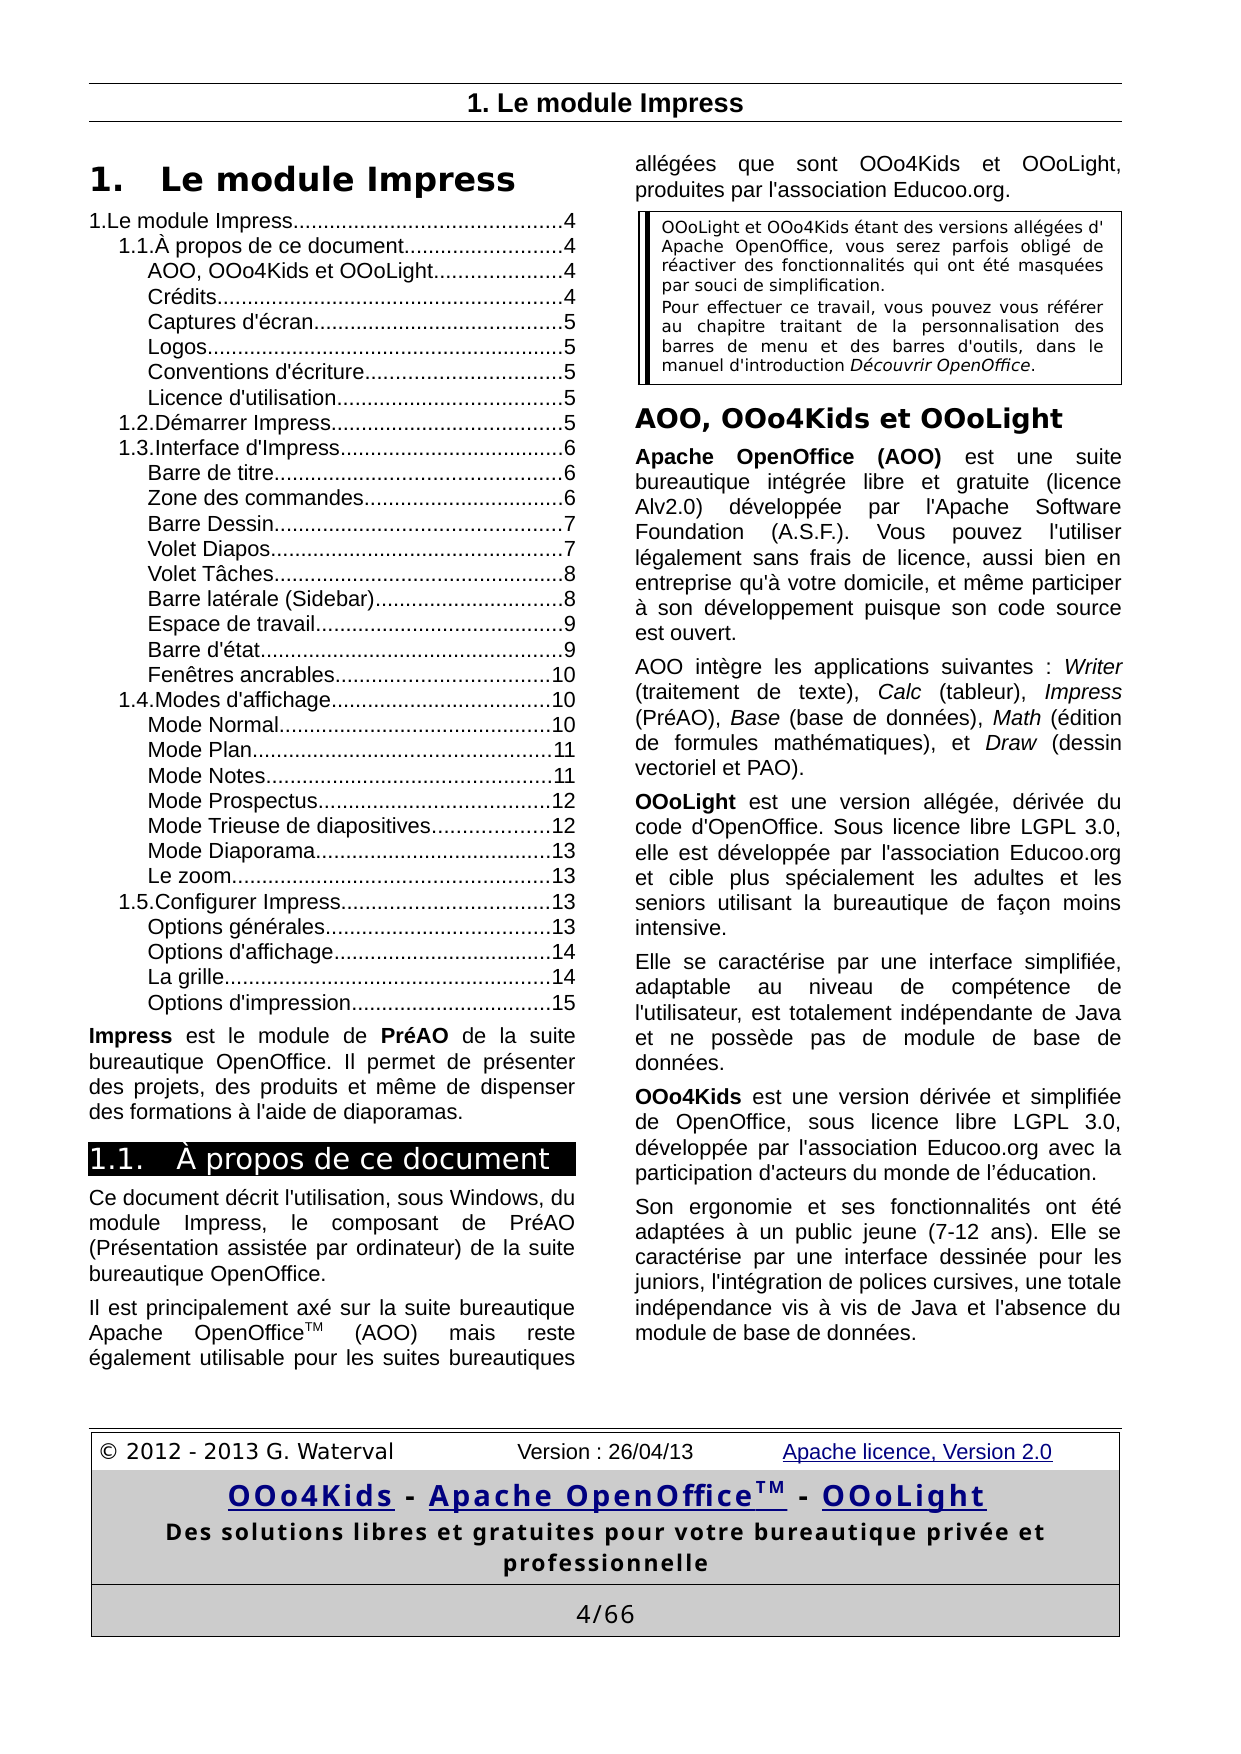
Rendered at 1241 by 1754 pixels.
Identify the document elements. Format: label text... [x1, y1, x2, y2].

text Options d'affichage 14 [147, 939, 576, 964]
text Mode Plan 11 [147, 737, 576, 762]
text Fenêtres ancrables 10 [147, 662, 576, 687]
text Barre Dessin 7 [147, 510, 576, 536]
text OOoLight est une version allégée, dérivée du code d'OpenOffice. Sous licence libre LGPL 3.0, elle est développée par l'association Educoo.org et cible plus spécialement les adultes et les seniors utilisant la bureautique de façon moins intensive. [635, 789, 1122, 940]
text allégées que sont OOo4Kids et OOoLight, produites par l'association Educoo.org. [635, 151, 1122, 202]
text Crédits 4 [147, 283, 576, 309]
text Options générales 13 [147, 914, 576, 939]
text Licence d'utilisation 5 [147, 384, 576, 409]
text Mode Notes 11 [147, 762, 576, 788]
text 1.2.Démarrer Impress 5 [118, 409, 576, 435]
text Espace de travail 9 [147, 611, 576, 636]
text Elle se caractérise par une interface simplifiée, adaptable au niveau de compétence de l'utilisateur, est totalement indépendante de Java et ne possède pas de module de base de données. [635, 949, 1122, 1075]
subtitle AOO, OOo4Kids et OOoLight [635, 403, 1122, 435]
text Conventions d'écriture 5 [147, 359, 576, 384]
text Impress est le module de PréAO de la suite bureautique OpenOffice. Il permet de présenter des projets, des produits et même de dispenser des formations à l'aide de diaporamas. [88, 1023, 576, 1124]
text Il est principalement axé sur la suite bureautique Apache OpenOfficeTM (AOO) mais reste également utilisable pour les suites bureautiques [88, 1294, 576, 1370]
text Mode Diaporama 13 [147, 838, 576, 863]
text Mode Trieuse de diapositives 12 [147, 813, 576, 838]
text Captures d'écran 5 [147, 309, 576, 334]
text Mode Normal 10 [147, 712, 576, 737]
text La grille 14 [147, 964, 576, 989]
text Barre latérale (Sidebar) 8 [147, 586, 576, 611]
subtitle Le module Impress [88, 160, 576, 199]
text 1.Le module Impress 4 [88, 208, 576, 233]
text 1.3.Interface d'Impress 6 [118, 435, 576, 460]
text Le zoom 13 [147, 863, 576, 888]
text 1.5.Configurer Impress 13 [118, 888, 576, 914]
text Logos 5 [147, 334, 576, 359]
text Barre de titre 6 [147, 460, 576, 485]
text AOO, OOo4Kids et OOoLight 4 [147, 258, 576, 283]
text 1.1.À propos de ce document 4 [118, 233, 576, 258]
text Zone des commandes 6 [147, 485, 576, 510]
text Apache OpenOffice (AOO) est une suite bureautique intégrée libre et gratuite (licence Alv2.0) développée par l'Apache Software Foundation (A.S.F.). Vous pouvez l'utiliser légalement sans frais de licence, aussi bien en entreprise qu'à votre domicile, et même participer à son développement puisque son code source est ouvert. [635, 443, 1122, 645]
text Volet Diapos 7 [147, 536, 576, 561]
text Options d'impression 15 [147, 989, 576, 1014]
text Mode Prospectus 12 [147, 788, 576, 813]
text OOo4Kids est une version dérivée et simplifiée de OpenOffice, sous licence libre LGPL 3.0, développée par l'association Educoo.org avec la participation d'acteurs du monde de l’éducation. [635, 1084, 1122, 1185]
subtitle À propos de ce document [88, 1142, 576, 1176]
text 1.4.Modes d'affichage 10 [118, 687, 576, 712]
text Ce document décrit l'utilisation, sous Windows, du module Impress, le composant de PréAO (Présentation assistée par ordinateur) de la suite bureautique OpenOffice. [88, 1185, 576, 1286]
text Barre d'état 9 [147, 636, 576, 662]
table_header OOoLight et OOo4Kids étant des versions allégées d' Apache OpenOffice, vous serez parfois obligé de réactiver des fonctionnalités qui ont été masquées par souci de simplification. Pour effectuer ce travail, vous pouvez vous référer au chapitre traitant de la personna­lisation des barres de menu et des barres d'outils, dans le manuel d'introduction Découvrir OpenOffice. [650, 212, 1121, 384]
text Volet Tâches 8 [147, 561, 576, 586]
text AOO intègre les applications suivantes : Writer (traitement de texte), Calc (tableur), Impress (PréAO), Base (base de données), Math (édition de formules mathématiques), et Draw (dessin vectoriel et PAO). [635, 654, 1122, 780]
text Son ergonomie et ses fonctionnalités ont été adaptées à un public jeune (7-12 ans). Elle se caractérise par une interface dessinée pour les juniors, l'intégration de polices cursives, une totale indépendance vis à vis de Java et l'absence du module de base de données. [635, 1194, 1122, 1345]
